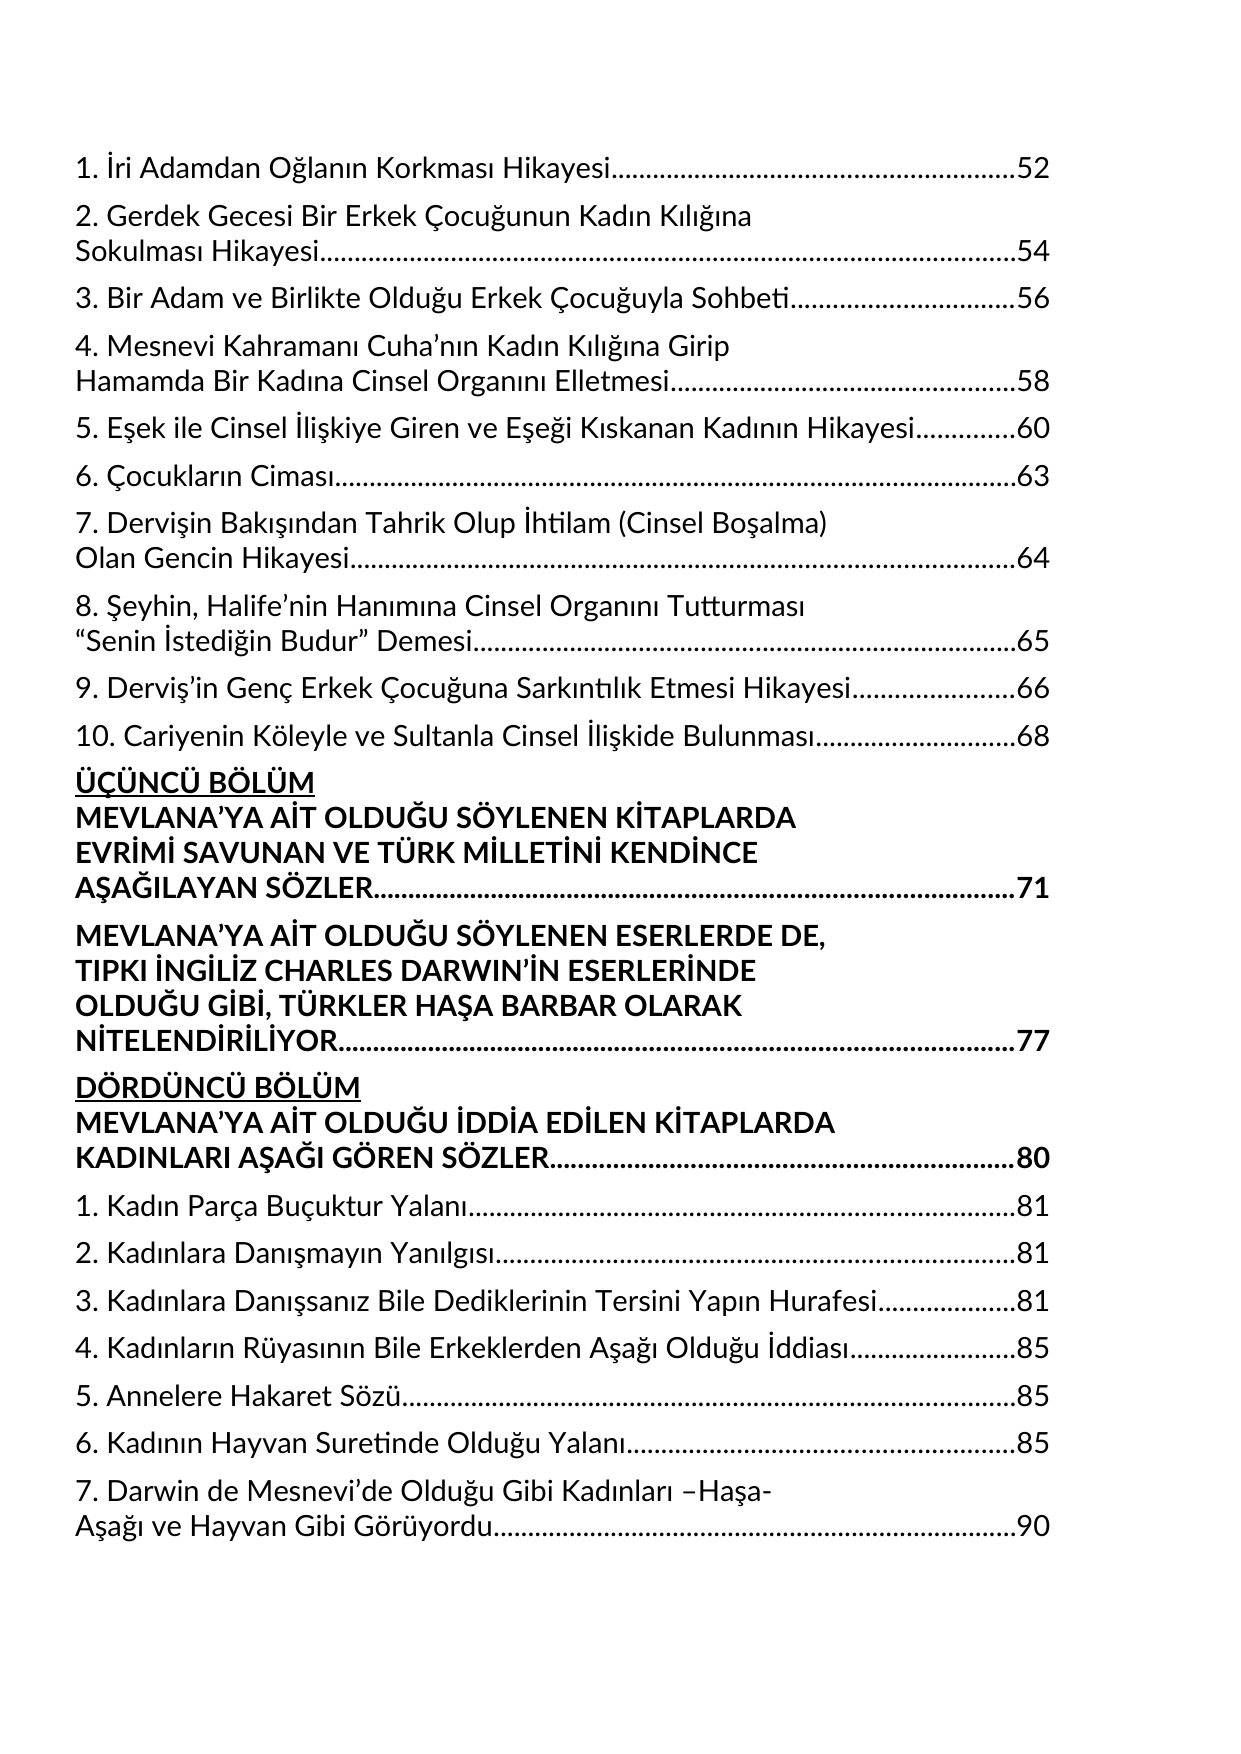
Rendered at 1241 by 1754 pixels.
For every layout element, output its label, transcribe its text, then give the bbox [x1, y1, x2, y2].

subtitle 1. İri Adamdan Oğlanın Korkması Hikayesi 52 [75, 150, 1165, 185]
subtitle 2. Kadınlara Danışmayın Yanılgısı 81 [75, 1235, 1165, 1270]
subtitle 3. Bir Adam ve Birlikte Olduğu Erkek Çocuğuyla Sohbeti 56 [75, 280, 1165, 315]
subtitle 5. Annelere Hakaret Sözü 85 [75, 1377, 1165, 1412]
subtitle 7. Darwin de Mesnevi’de Olduğu Gibi Kadınları –Haşa- Aşağı ve Hayvan Gibi Görüyordu 90 [75, 1472, 1165, 1542]
subtitle 6. Kadının Hayvan Suretinde Olduğu Yalanı 85 [75, 1425, 1165, 1460]
subtitle 3. Kadınlara Danışsanız Bile Dediklerinin Tersini Yapın Hurafesi 81 [75, 1282, 1165, 1317]
subtitle MEVLANA’YA AİT OLDUĞU SÖYLENEN ESERLERDE DE, TIPKI İNGİLİZ CHARLES DARWIN’İN ESERLERİNDE OLDUĞU GİBİ, TÜRKLER HAŞA BARBAR OLARAK NİTELENDİRİLİYOR 77 [75, 917, 1165, 1057]
subtitle 8. Şeyhin, Halife’nin Hanımına Cinsel Organını Tutturması “Senin İstediğin Budur” Demesi 65 [75, 587, 1165, 657]
subtitle DÖRDÜNCÜ BÖLÜM MEVLANA’YA AİT OLDUĞU İDDİA EDİLEN KİTAPLARDA KADINLARI AŞAĞI GÖREN SÖZLER 80 [75, 1070, 1165, 1175]
subtitle 4. Mesnevi Kahramanı Cuha’nın Kadın Kılığına Girip Hamamda Bir Kadına Cinsel Organını Elletmesi 58 [75, 327, 1165, 397]
subtitle 9. Derviş’in Genç Erkek Çocuğuna Sarkıntılık Etmesi Hikayesi 66 [75, 670, 1165, 705]
subtitle 6. Çocukların Ciması 63 [75, 457, 1165, 492]
subtitle 1. Kadın Parça Buçuktur Yalanı 81 [75, 1187, 1165, 1222]
subtitle 5. Eşek ile Cinsel İlişkiye Giren ve Eşeği Kıskanan Kadının Hikayesi 60 [75, 410, 1165, 445]
subtitle 7. Dervişin Bakışından Tahrik Olup İhtilam (Cinsel Boşalma) Olan Gencin Hikayesi 64 [75, 505, 1165, 575]
subtitle 2. Gerdek Gecesi Bir Erkek Çocuğunun Kadın Kılığına Sokulması Hikayesi 54 [75, 197, 1165, 267]
subtitle 4. Kadınların Rüyasının Bile Erkeklerden Aşağı Olduğu İddiası 85 [75, 1330, 1165, 1365]
subtitle 10. Cariyenin Köleyle ve Sultanla Cinsel İlişkide Bulunması 68 [75, 717, 1165, 752]
subtitle ÜÇÜNCÜ BÖLÜM MEVLANA’YA AİT OLDUĞU SÖYLENEN KİTAPLARDA EVRİMİ SAVUNAN VE TÜRK MİLLETİNİ KENDİNCE AŞAĞILAYAN SÖZLER 71 [75, 765, 1165, 905]
